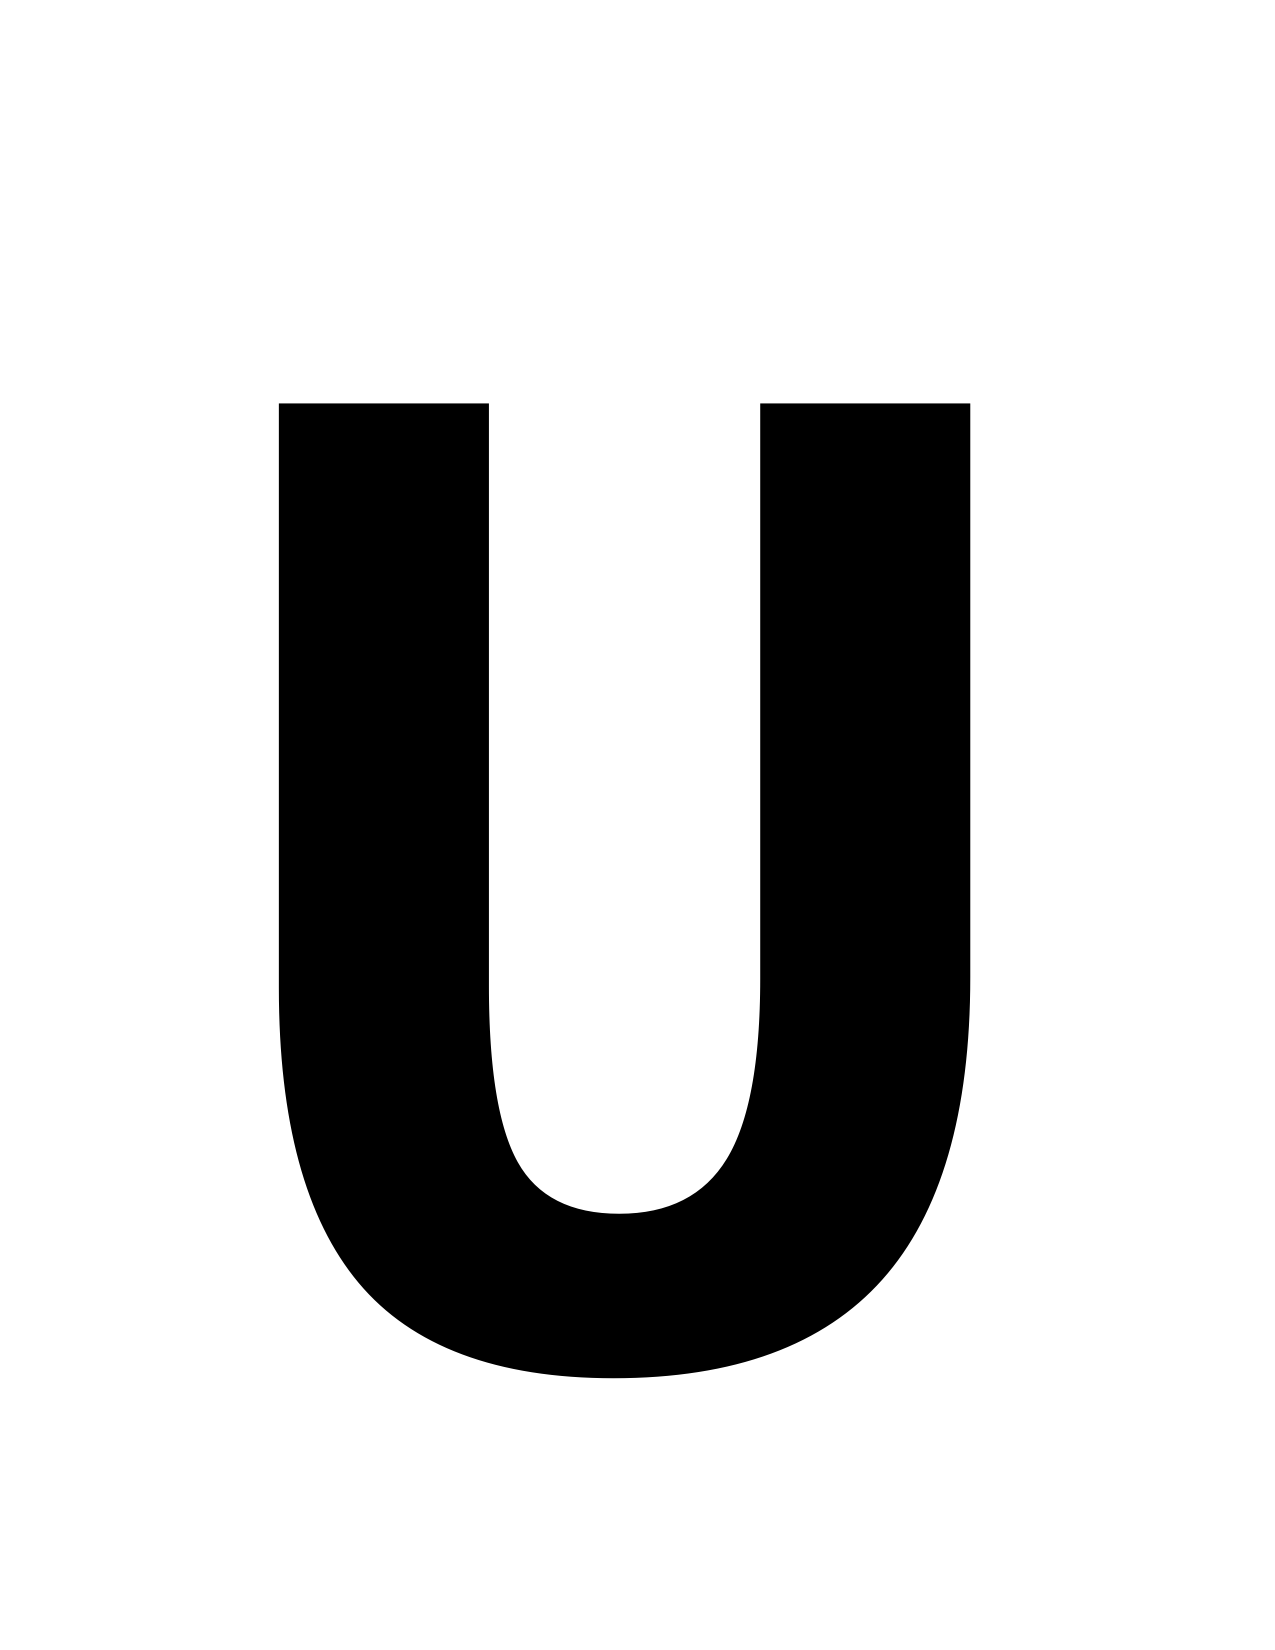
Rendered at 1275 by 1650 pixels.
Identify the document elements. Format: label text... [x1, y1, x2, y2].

text U [187, 150, 1087, 1500]
